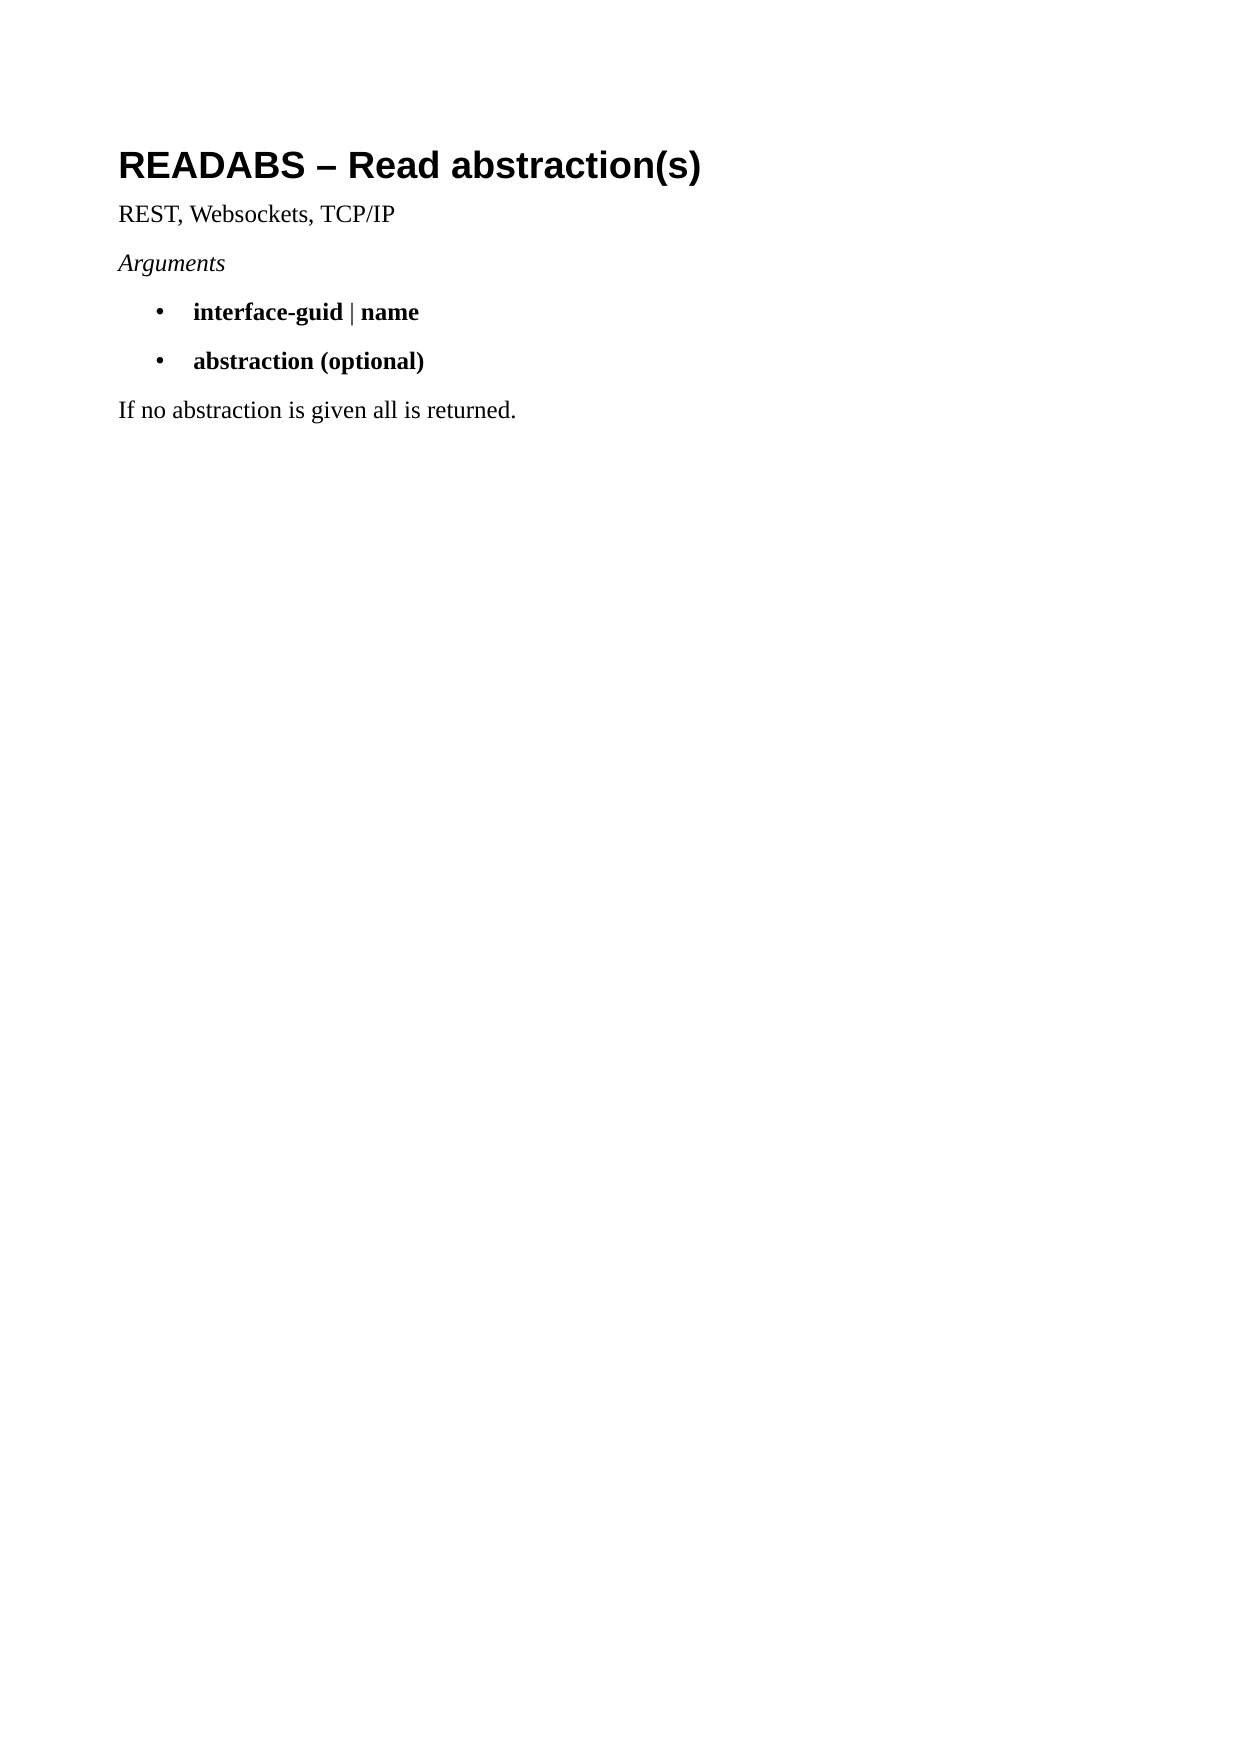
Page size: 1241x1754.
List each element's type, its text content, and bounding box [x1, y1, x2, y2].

list abstraction (optional) [156, 346, 1122, 375]
text If no abstraction is given all is returned. [118, 396, 1122, 424]
text REST, Websockets, TCP/IP [118, 199, 1122, 228]
list interface-guid | name [156, 297, 1122, 326]
text Arguments [118, 248, 1122, 277]
subtitle READABS – Read abstraction(s) [118, 143, 1122, 187]
